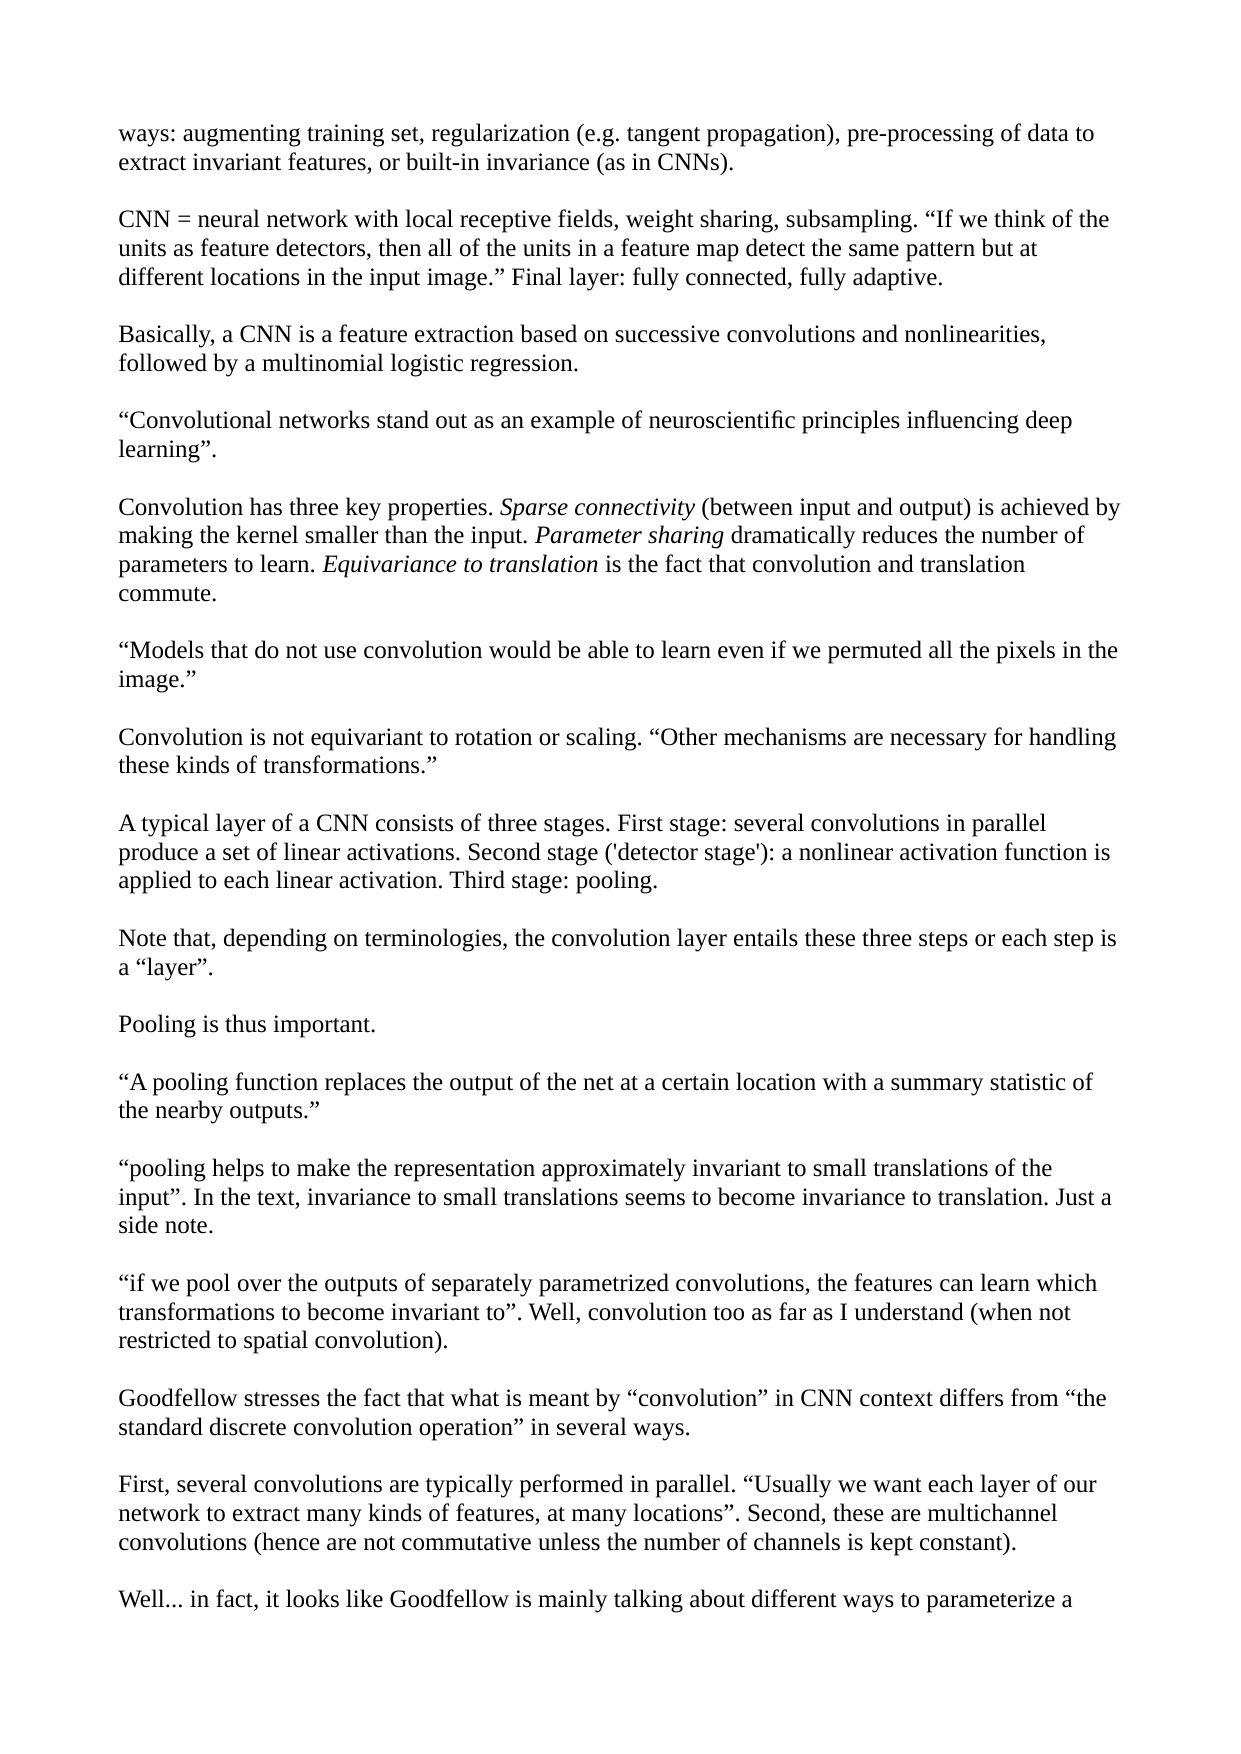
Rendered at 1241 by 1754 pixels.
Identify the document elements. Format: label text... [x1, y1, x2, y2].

text A typical layer of a CNN consists of three stages. First stage: several convolutions in parallel produce a set of linear activations. Second stage ('detector stage'): a nonlinear activation function is applied to each linear activation. Third stage: pooling. [118, 808, 1122, 894]
text Pooling is thus important. [118, 1009, 1122, 1038]
text Convolution is not equivariant to rotation or scaling. “Other mechanisms are necessary for handling these kinds of transformations.” [118, 722, 1122, 779]
text First, several convolutions are typically performed in parallel. “Usually we want each layer of our network to extract many kinds of features, at many locations”. Second, these are multichannel convolutions (hence are not commutative unless the number of channels is kept constant). [118, 1469, 1122, 1556]
text “Convolutional networks stand out as an example of neuroscientiﬁc principles inﬂuencing deep learning”. [118, 406, 1122, 463]
text Well... in fact, it looks like Goodfellow is mainly talking about different ways to parameterize a [118, 1584, 1122, 1613]
text CNN = neural network with local receptive fields, weight sharing, subsampling. “If we think of the units as feature detectors, then all of the units in a feature map detect the same pattern but at different locations in the input image.” Final layer: fully connected, fully adaptive. [118, 204, 1122, 291]
text “Models that do not use convolution would be able to learn even if we permuted all the pixels in the image.” [118, 636, 1122, 693]
text “A pooling function replaces the output of the net at a certain location with a summary statistic of the nearby outputs.” [118, 1067, 1122, 1124]
text “if we pool over the outputs of separately parametrized convolutions, the features can learn which transformations to become invariant to”. Well, convolution too as far as I understand (when not restricted to spatial convolution). [118, 1268, 1122, 1354]
text ways: augmenting training set, regularization (e.g. tangent propagation), pre-processing of data to extract invariant features, or built-in invariance (as in CNNs). [118, 118, 1122, 176]
text Basically, a CNN is a feature extraction based on successive convolutions and nonlinearities, followed by a multinomial logistic regression. [118, 319, 1122, 377]
text Goodfellow stresses the fact that what is meant by “convolution” in CNN context differs from “the standard discrete convolution operation” in several ways. [118, 1383, 1122, 1441]
text Convolution has three key properties. Sparse connectivity (between input and output) is achieved by making the kernel smaller than the input. Parameter sharing dramatically reduces the number of parameters to learn. Equivariance to translation is the fact that convolution and translation commute. [118, 492, 1122, 607]
text “pooling helps to make the representation approximately invariant to small translations of the input”. In the text, invariance to small translations seems to become invariance to translation. Just a side note. [118, 1153, 1122, 1239]
text Note that, depending on terminologies, the convolution layer entails these three steps or each step is a “layer”. [118, 923, 1122, 981]
